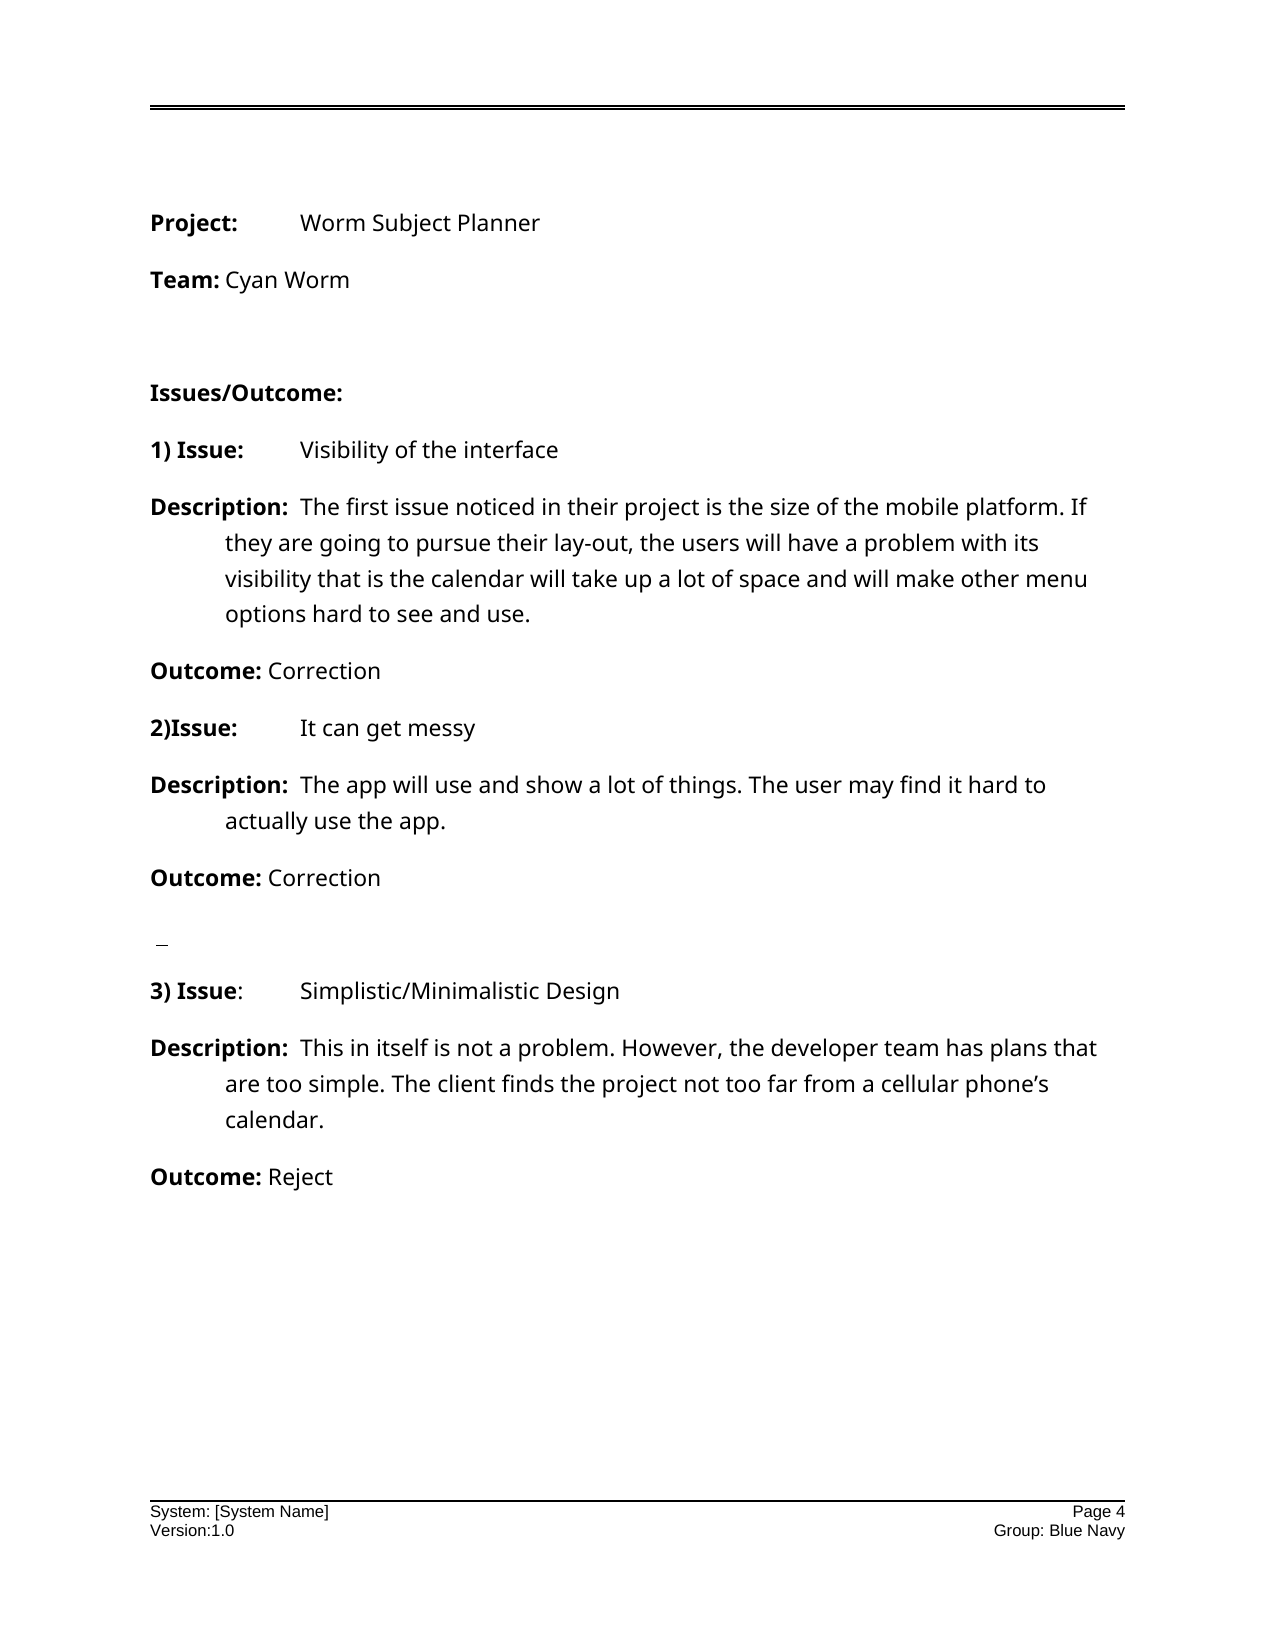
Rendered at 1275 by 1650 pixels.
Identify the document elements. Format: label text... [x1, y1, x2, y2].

text 1) Issue: Visibility of the interface [150, 434, 1125, 465]
text Description: The first issue noticed in their project is the size of the mobile platform. If they are going to pursue their lay-out, the users will have a problem with its visibility that is the calendar will take up a lot of space and will make other menu options hard to see and use. [150, 491, 1125, 630]
text Outcome: Correction [150, 655, 1125, 686]
text 2)Issue: It can get messy [150, 712, 1125, 743]
text Issues/Outcome: [150, 377, 1125, 408]
text Description: This in itself is not a problem. However, the developer team has plans that are too simple. The client finds the project not too far from a cellular phone’s calendar. [150, 1032, 1125, 1135]
text Project: Worm Subject Planner [150, 207, 1125, 238]
text Description: The app will use and show a lot of things. The user may find it hard to actually use the app. [150, 769, 1125, 836]
text Outcome: Correction [150, 861, 1125, 893]
text Outcome: Reject [150, 1160, 1125, 1192]
text Team: Cyan Worm [150, 263, 1125, 295]
text 3) Issue: Simplistic/Minimalistic Design [150, 975, 1125, 1006]
